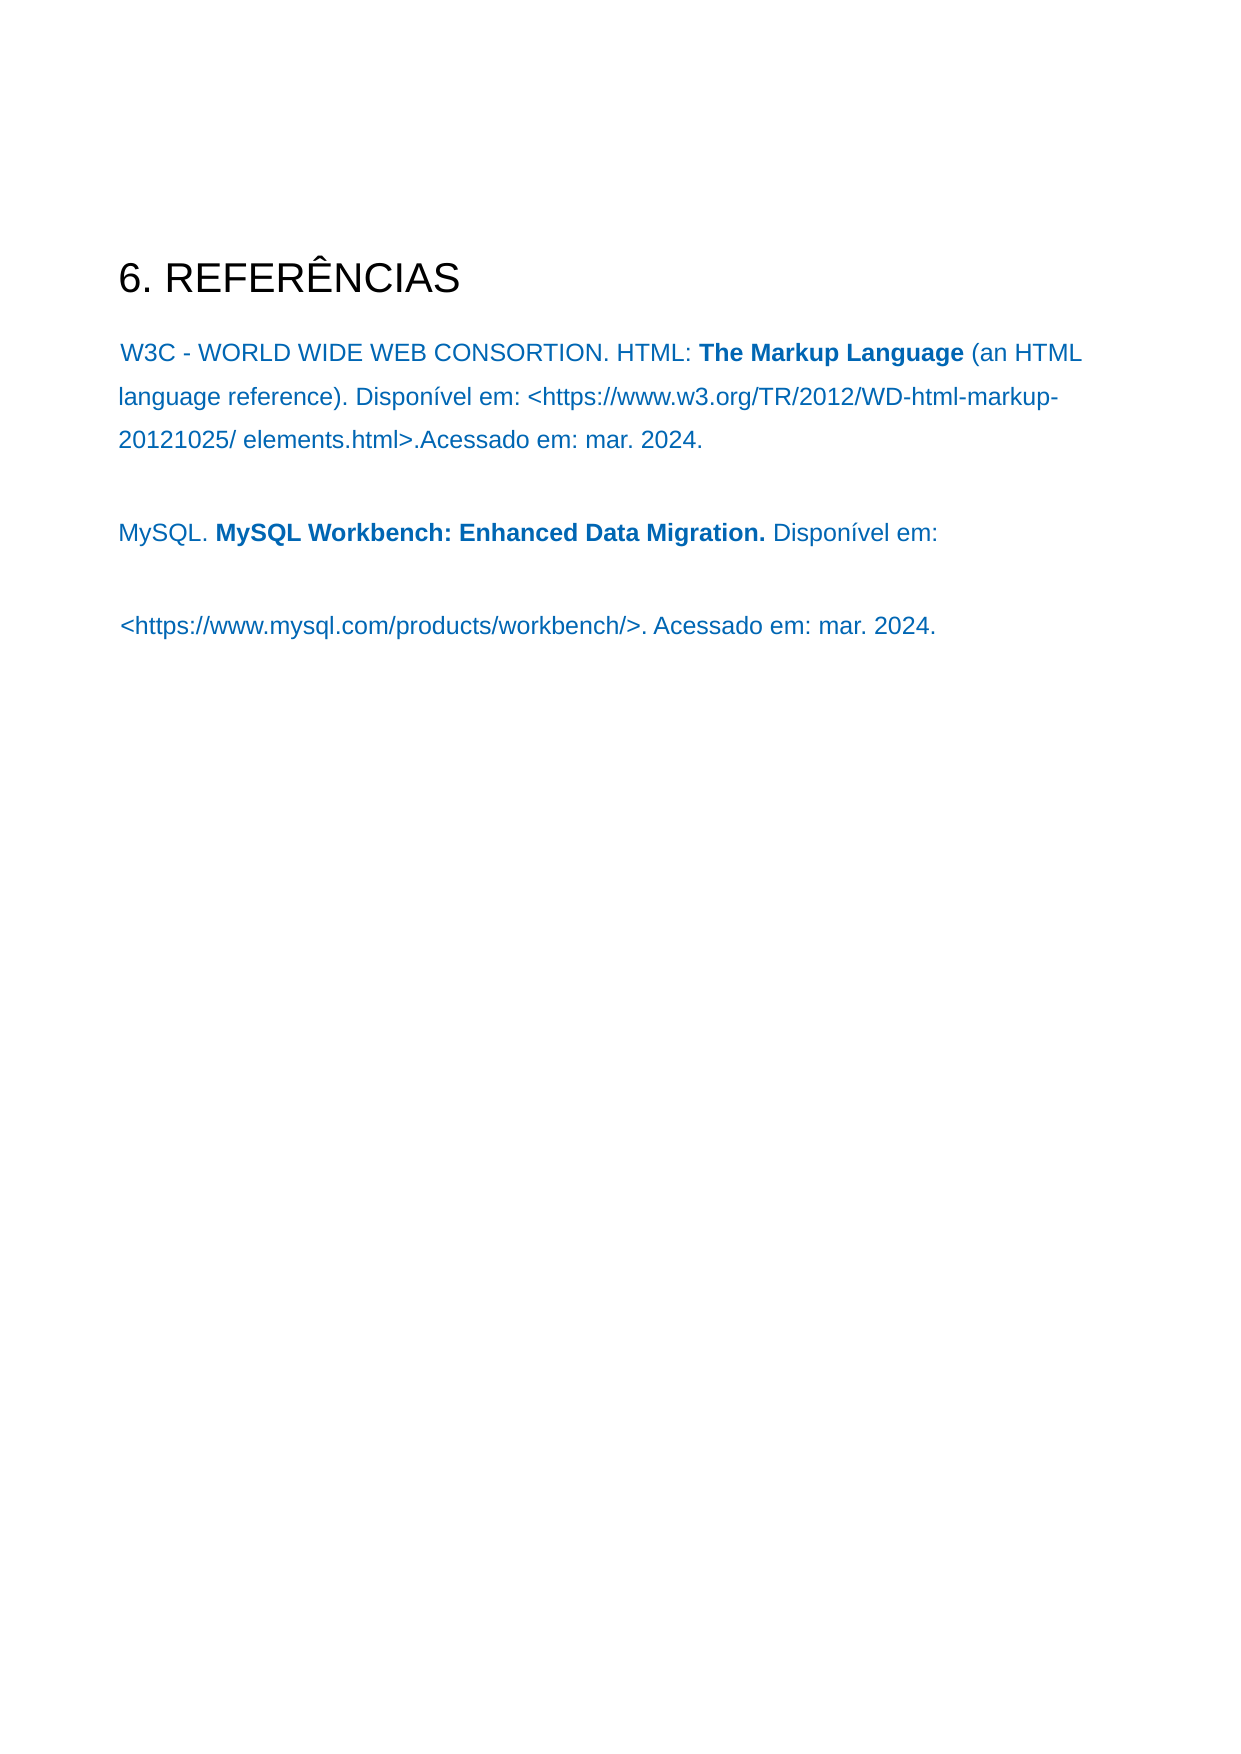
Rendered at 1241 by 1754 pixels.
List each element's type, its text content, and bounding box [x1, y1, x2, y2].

text MySQL. MySQL Workbench: Enhanced Data Migration. Disponível em: [118, 518, 1122, 546]
text <https://www.mysql.com/products/workbench/>. Acessado em: mar. 2024. [118, 611, 1122, 639]
subtitle 6. REFERÊNCIAS [118, 253, 1122, 301]
text W3C - WORLD WIDE WEB CONSORTION. HTML: The Markup Language (an HTML language reference). Disponível em: <https://www.w3.org/TR/2012/WD-html-markup-20121025/ elements.html>.Acessado em: mar. 2024. [118, 338, 1122, 453]
